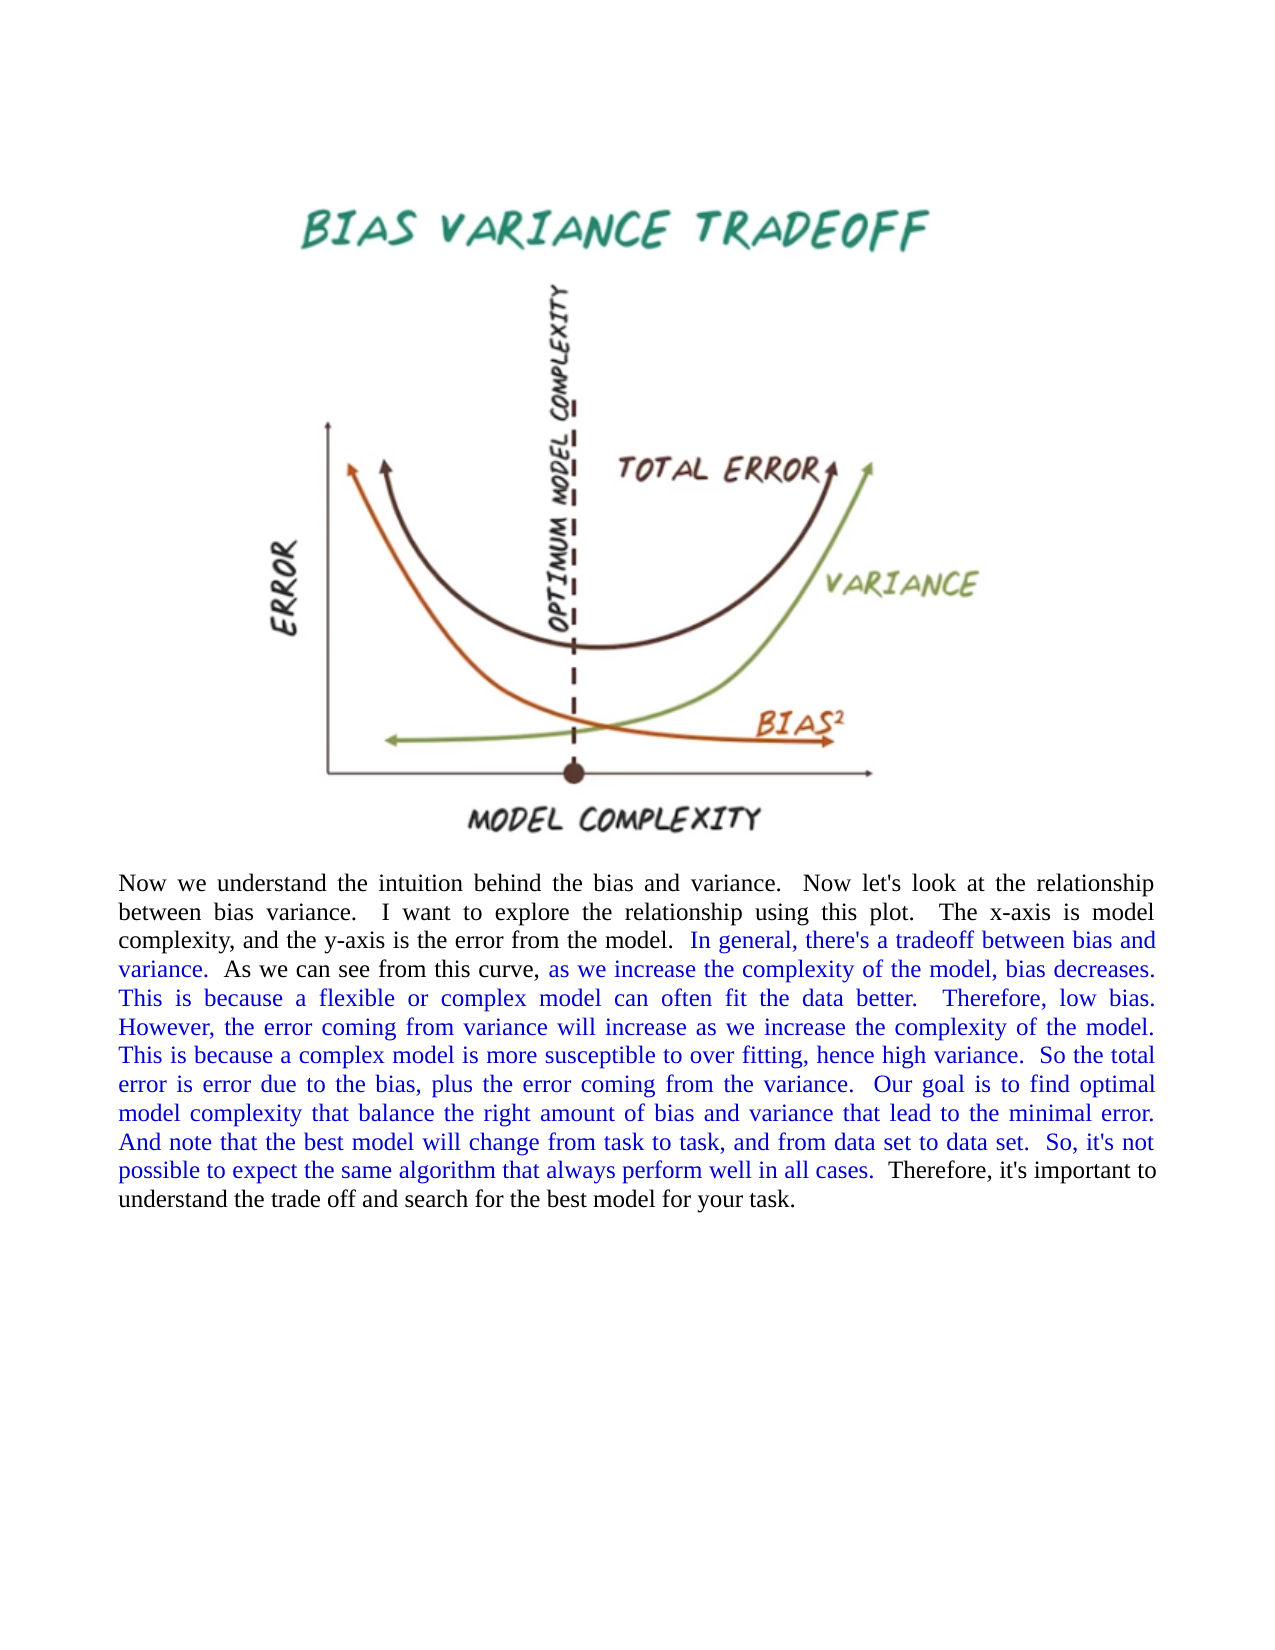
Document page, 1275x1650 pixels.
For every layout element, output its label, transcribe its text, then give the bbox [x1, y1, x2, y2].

text Now we understand the intuition behind the bias and variance. Now let's look at the relationship between bias variance. I want to explore the relationship using this plot. The x-axis is model complexity, and the y-axis is the error from the model. In general, there's a tradeoff between bias and variance. As we can see from this curve, as we increase the complexity of the model, bias decreases. This is because a flexible or complex model can often fit the data better. Therefore, low bias. However, the error coming from variance will increase as we increase the complexity of the model. This is because a complex model is more susceptible to over fitting, hence high variance. So the total error is error due to the bias, plus the error coming from the variance. Our goal is to find optimal model complexity that balance the right amount of bias and variance that lead to the minimal error. And note that the best model will change from task to task, and from data set to data set. So, it's not possible to expect the same algorithm that always perform well in all cases. Therefore, it's important to understand the trade off and search for the best model for your task. [118, 868, 1157, 1213]
picture [118, 204, 1157, 840]
